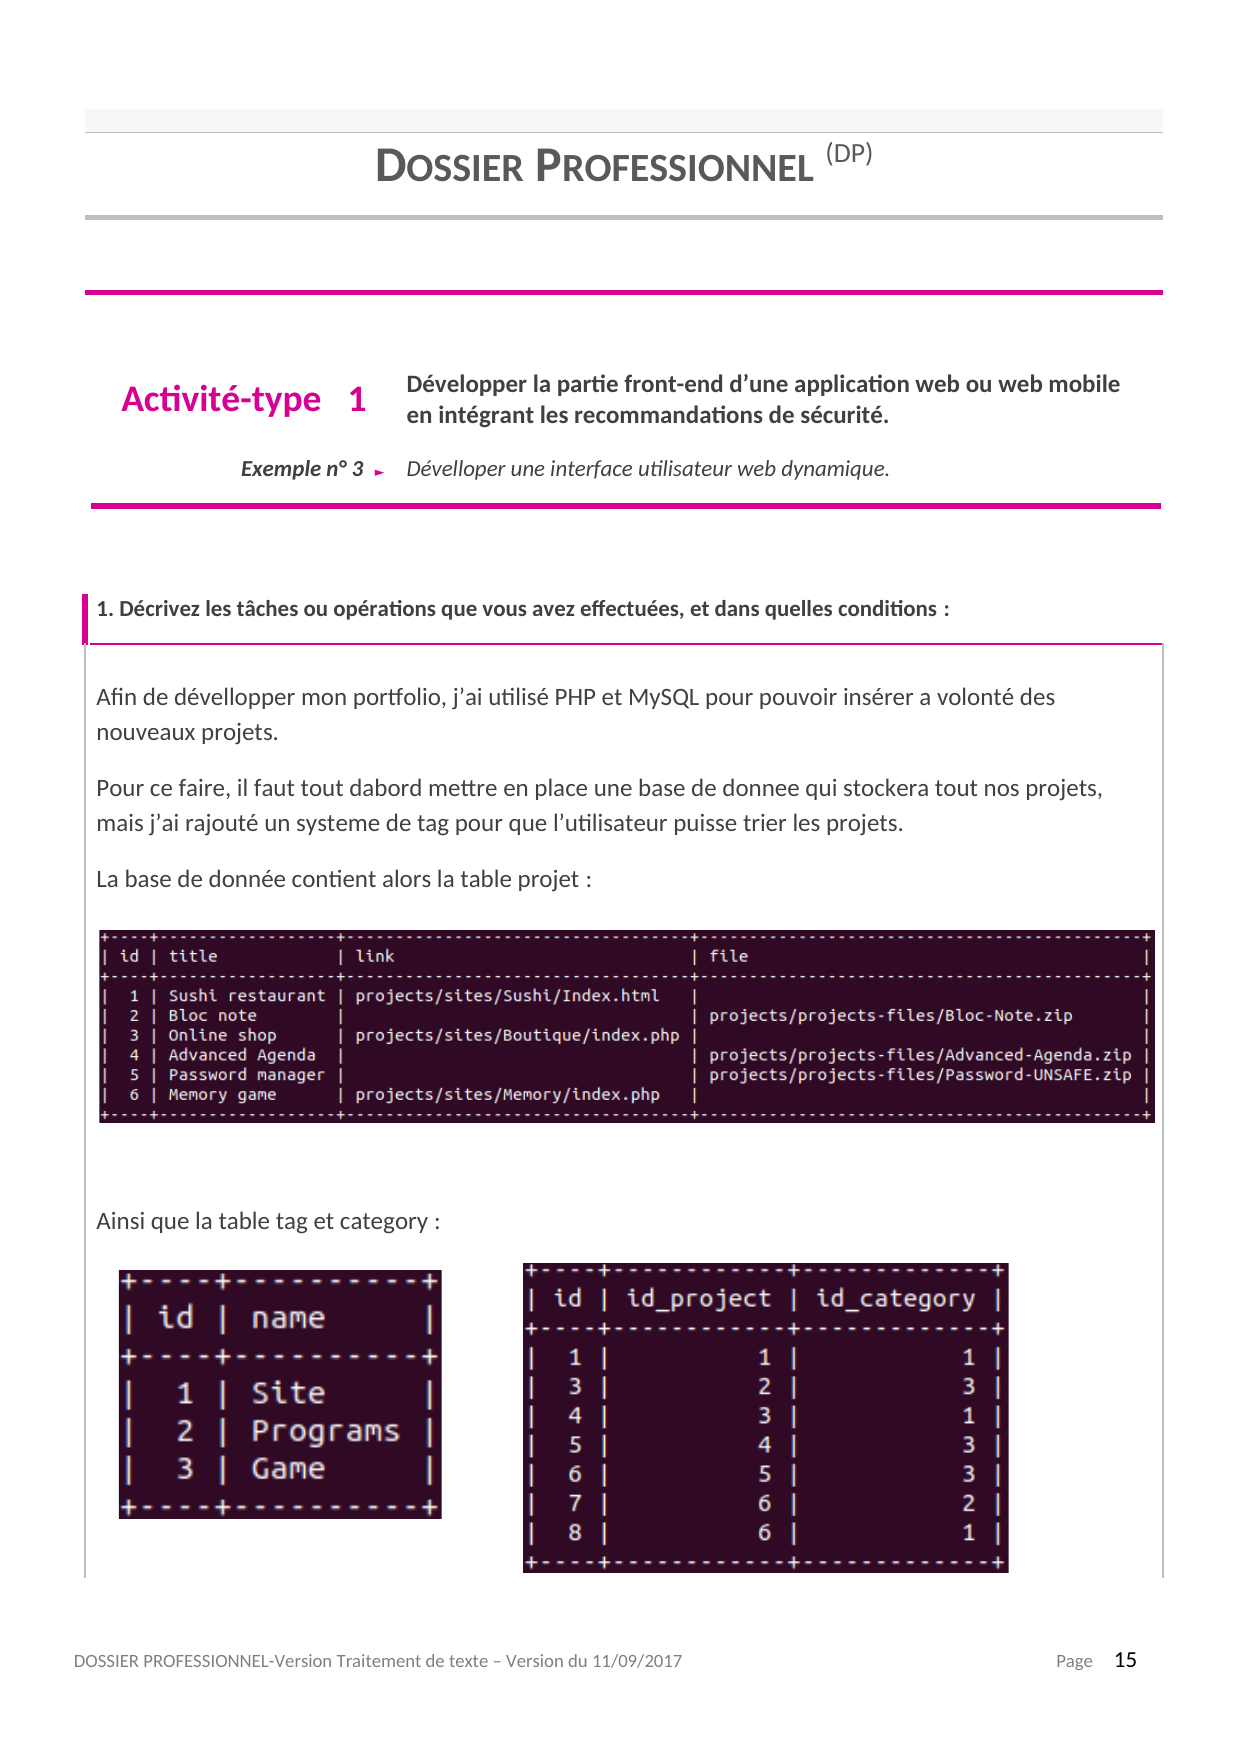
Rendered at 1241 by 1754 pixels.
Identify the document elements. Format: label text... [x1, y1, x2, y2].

table_cell Exemple n° 3 ► [85, 442, 395, 503]
table_header Activité-type [85, 368, 336, 442]
picture [99, 930, 1155, 1123]
table_cell [85, 503, 1163, 558]
table_header 1 [336, 368, 395, 442]
picture [523, 1263, 1009, 1573]
table_cell 1. Décrivez les tâches ou opérations que vous avez effectuées, et dans quelles conditions : [88, 594, 1163, 643]
table_header Développer la partie front-end d’une application web ou web mobile en intégrant les recommandations de sécurité. [395, 368, 1163, 442]
table_cell [85, 558, 1163, 594]
table_cell [86, 643, 1162, 681]
table_cell Afin de dévellopper mon portfolio, j’ai utilisé PHP et MySQL pour pouvoir insérer a volonté des nouveaux projets. Pour ce faire, il faut tout dabord mettre en place une base de donnee qui stockera tout nos projets, mais j’ai rajouté un systeme de tag pour que l’utilisateur puisse trier les projets. La base de donnée contient alors la table projet : Ainsi que la table tag et category : Une fois nos table remplie, il suffit des les appeler via PHP et POO. Tout dabord il faut se connecter au serveurs ou sont stocké les projets. Une fois la connexion établie, nous pouvons commencer a récupérer les données de la bdd. Grace a PDO, je peux me connecter a la base de donnée et récupérer les projets que je veux afficher avec des requetes. Je peux spécifier le type de projet que je veux récupérer avec l’option ‘WHERE’ de SQL ou encore `INNER JOIN` ou `EXISTS`, `NOT`, etc. Voici un exemple de génération de requete sql relative a un filtre.L’utilisateur précise ses critere via le filtre et il génère la requete en fonction de spécification de l’utilisateur. On peut voir que l’orsque l’utilisateur a choisit les filtres, le filtre va ajouter pour chaque demande de l’utilisateur un morceau de requete pour pouvoir obtenir le resultat filtré de la recherche. Le switch applique les modfication de requete pour chaque parametre modifié par l’utilisateur. [86, 681, 1162, 1578]
table_cell Dévelloper une interface utilisateur web dynamique. [395, 442, 1163, 503]
picture [118, 1270, 442, 1519]
